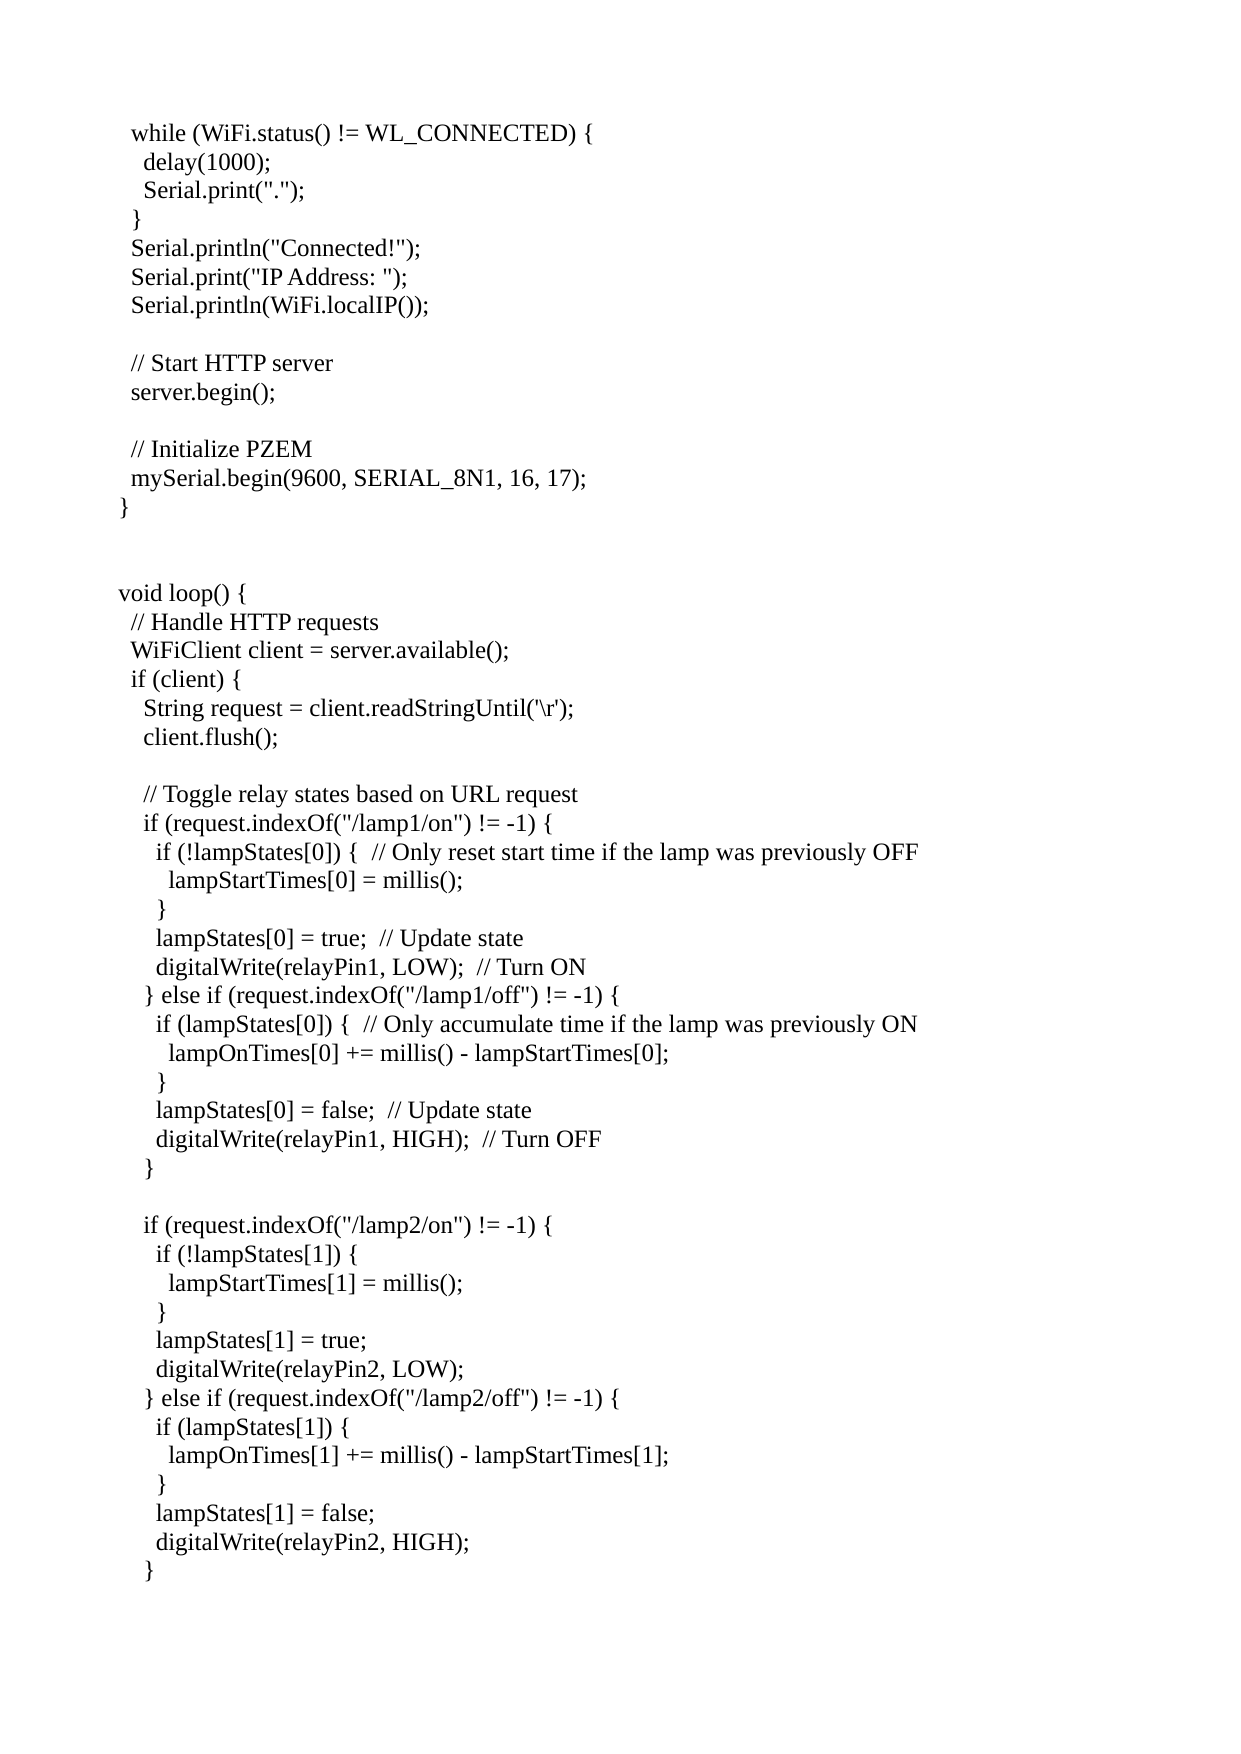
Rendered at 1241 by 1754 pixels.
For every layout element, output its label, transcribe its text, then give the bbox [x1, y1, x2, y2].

text server.begin(); [118, 377, 1122, 406]
text Serial.print("."); [118, 176, 1122, 204]
text if (request.indexOf("/lamp2/on") != -1) { [118, 1211, 1122, 1239]
text if (client) { [118, 664, 1122, 693]
text } else if (request.indexOf("/lamp2/off") != -1) { [118, 1383, 1122, 1412]
text if (lampStates[0]) { // Only accumulate time if the lamp was previously ON [118, 1009, 1122, 1038]
text digitalWrite(relayPin2, LOW); [118, 1354, 1122, 1383]
text lampStates[0] = false; // Update state [118, 1096, 1122, 1124]
text } [118, 894, 1122, 923]
text Serial.print("IP Address: "); [118, 262, 1122, 291]
text if (!lampStates[1]) { [118, 1239, 1122, 1268]
text lampOnTimes[0] += millis() - lampStartTimes[0]; [118, 1038, 1122, 1067]
text } [118, 1067, 1122, 1096]
text lampStartTimes[0] = millis(); [118, 866, 1122, 894]
text mySerial.begin(9600, SERIAL_8N1, 16, 17); [118, 463, 1122, 492]
text // Start HTTP server [118, 348, 1122, 377]
text while (WiFi.status() != WL_CONNECTED) { [118, 118, 1122, 147]
text WiFiClient client = server.available(); [118, 636, 1122, 664]
text } else if (request.indexOf("/lamp1/off") != -1) { [118, 981, 1122, 1009]
text } [118, 1153, 1122, 1182]
text } [118, 492, 1122, 521]
text } [118, 1469, 1122, 1498]
text client.flush(); [118, 722, 1122, 751]
text String request = client.readStringUntil('\r'); [118, 693, 1122, 722]
text lampOnTimes[1] += millis() - lampStartTimes[1]; [118, 1441, 1122, 1469]
text if (!lampStates[0]) { // Only reset start time if the lamp was previously OFF [118, 837, 1122, 866]
text lampStartTimes[1] = millis(); [118, 1268, 1122, 1297]
text // Handle HTTP requests [118, 607, 1122, 636]
text if (lampStates[1]) { [118, 1412, 1122, 1441]
text lampStates[0] = true; // Update state [118, 923, 1122, 952]
text } [118, 1556, 1122, 1584]
text lampStates[1] = false; [118, 1498, 1122, 1527]
text void loop() { [118, 578, 1122, 607]
text Serial.println(WiFi.localIP()); [118, 291, 1122, 319]
text Serial.println("Connected!"); [118, 233, 1122, 262]
text // Toggle relay states based on URL request [118, 779, 1122, 808]
text } [118, 204, 1122, 233]
text } [118, 1297, 1122, 1326]
text if (request.indexOf("/lamp1/on") != -1) { [118, 808, 1122, 837]
text digitalWrite(relayPin1, LOW); // Turn ON [118, 952, 1122, 981]
text delay(1000); [118, 147, 1122, 176]
text digitalWrite(relayPin1, HIGH); // Turn OFF [118, 1124, 1122, 1153]
text // Initialize PZEM [118, 434, 1122, 463]
text lampStates[1] = true; [118, 1326, 1122, 1354]
text digitalWrite(relayPin2, HIGH); [118, 1527, 1122, 1556]
